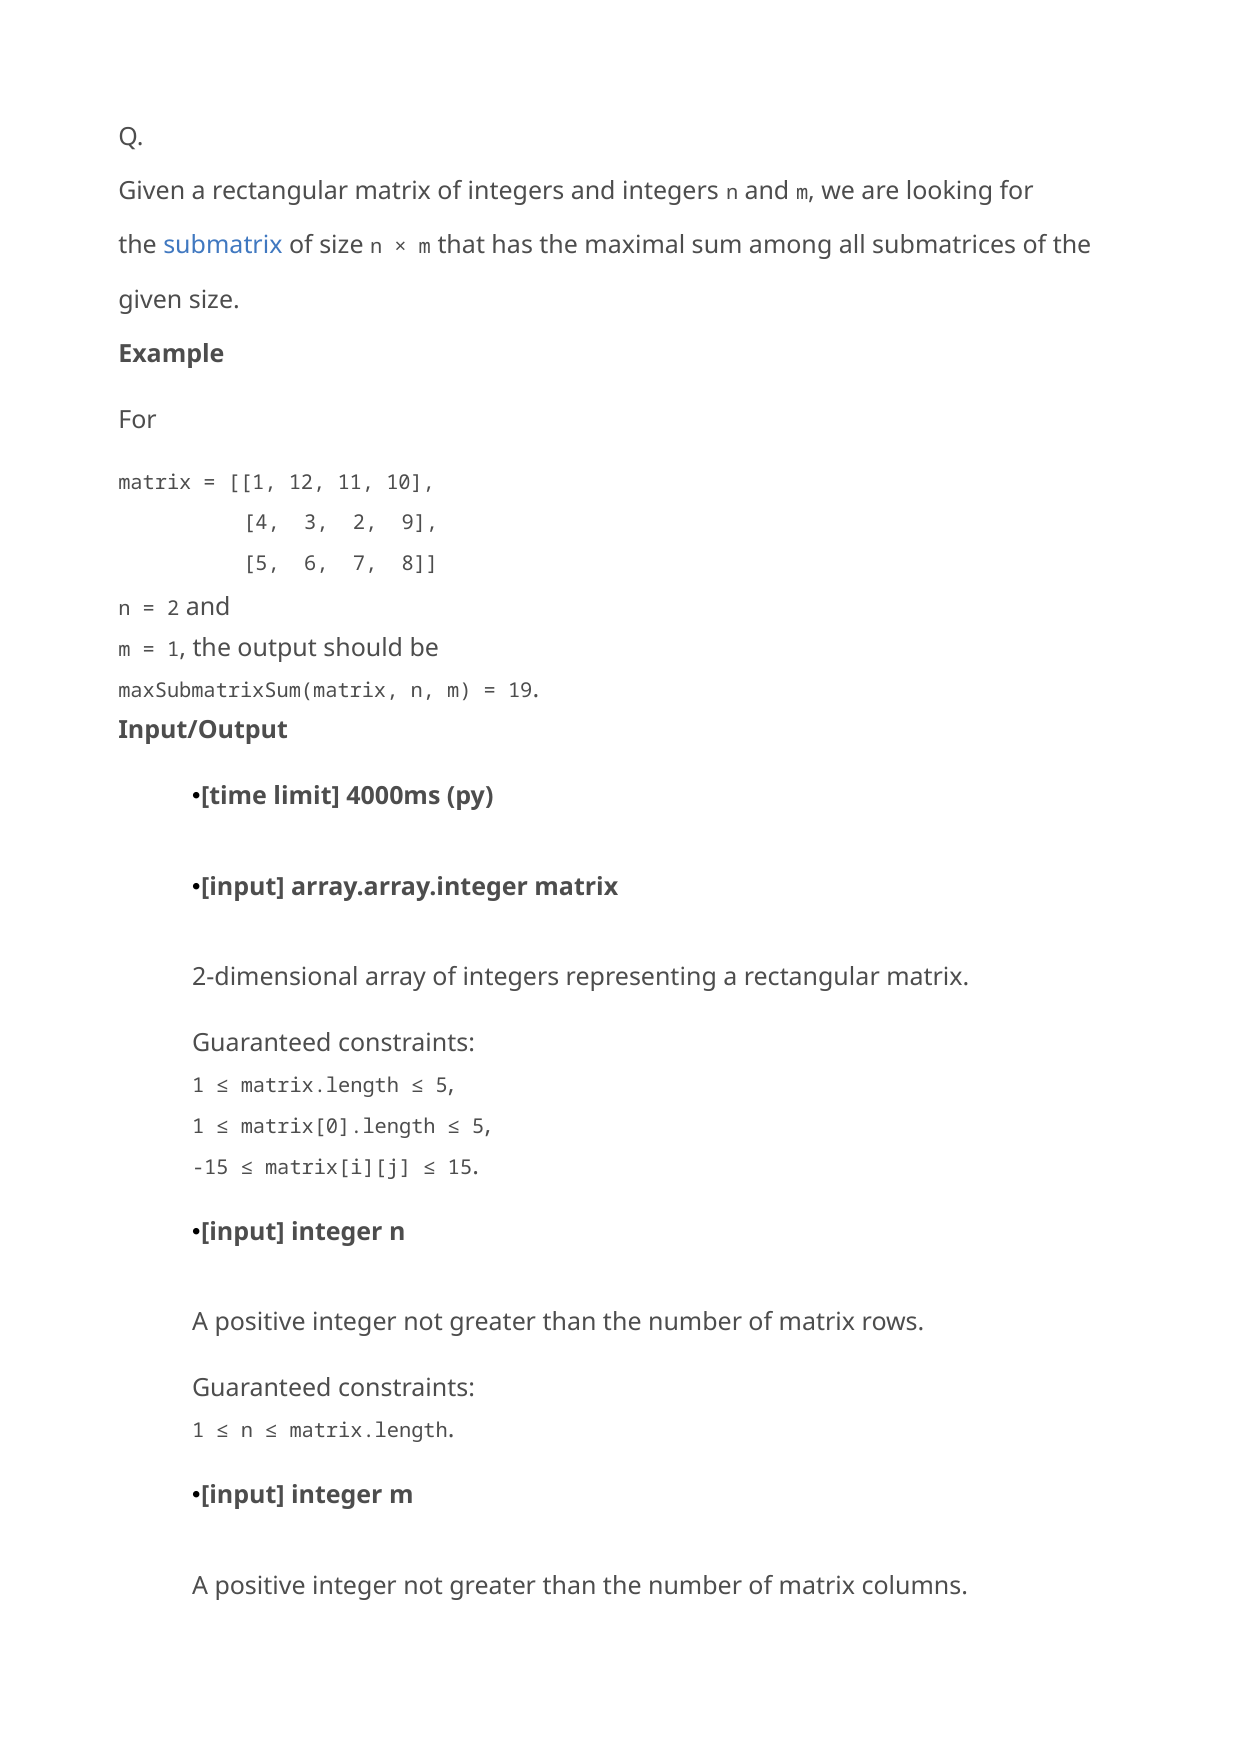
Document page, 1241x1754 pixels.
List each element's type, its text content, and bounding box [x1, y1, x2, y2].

list Guaranteed constraints: 1 ≤ matrix.length ≤ 5, 1 ≤ matrix[0].length ≤ 5, -15 ≤ matrix[i][j] ≤ 15. [118, 1025, 1122, 1181]
list [time limit] 4000ms (py) [118, 777, 1122, 811]
list [input] integer n [118, 1213, 1122, 1247]
list 2-dimensional array of integers representing a rectangular matrix. [118, 959, 1122, 993]
text n = 2 and m = 1, the output should be maxSubmatrixSum(matrix, n, m) = 19. [118, 589, 1122, 705]
list A positive integer not greater than the number of matrix rows. [118, 1304, 1122, 1338]
text Example [118, 336, 1122, 370]
text [4, 3, 2, 9], [118, 508, 1122, 536]
list Guaranteed constraints: 1 ≤ n ≤ matrix.length. [118, 1370, 1122, 1445]
text Input/Output [118, 712, 1122, 746]
list [input] array.array.integer matrix [118, 868, 1122, 902]
text [5, 6, 7, 8]] [118, 548, 1122, 576]
text For [118, 402, 1122, 436]
text matrix = [[1, 12, 11, 10], [118, 468, 1122, 495]
list [input] integer m [118, 1477, 1122, 1511]
text Given a rectangular matrix of integers and integers n and m, we are looking for the submatrix of size n × m that has the maximal sum among all submatrices of the given size. [118, 173, 1122, 316]
text Q. [118, 118, 1122, 152]
list A positive integer not greater than the number of matrix columns. [118, 1567, 1122, 1601]
